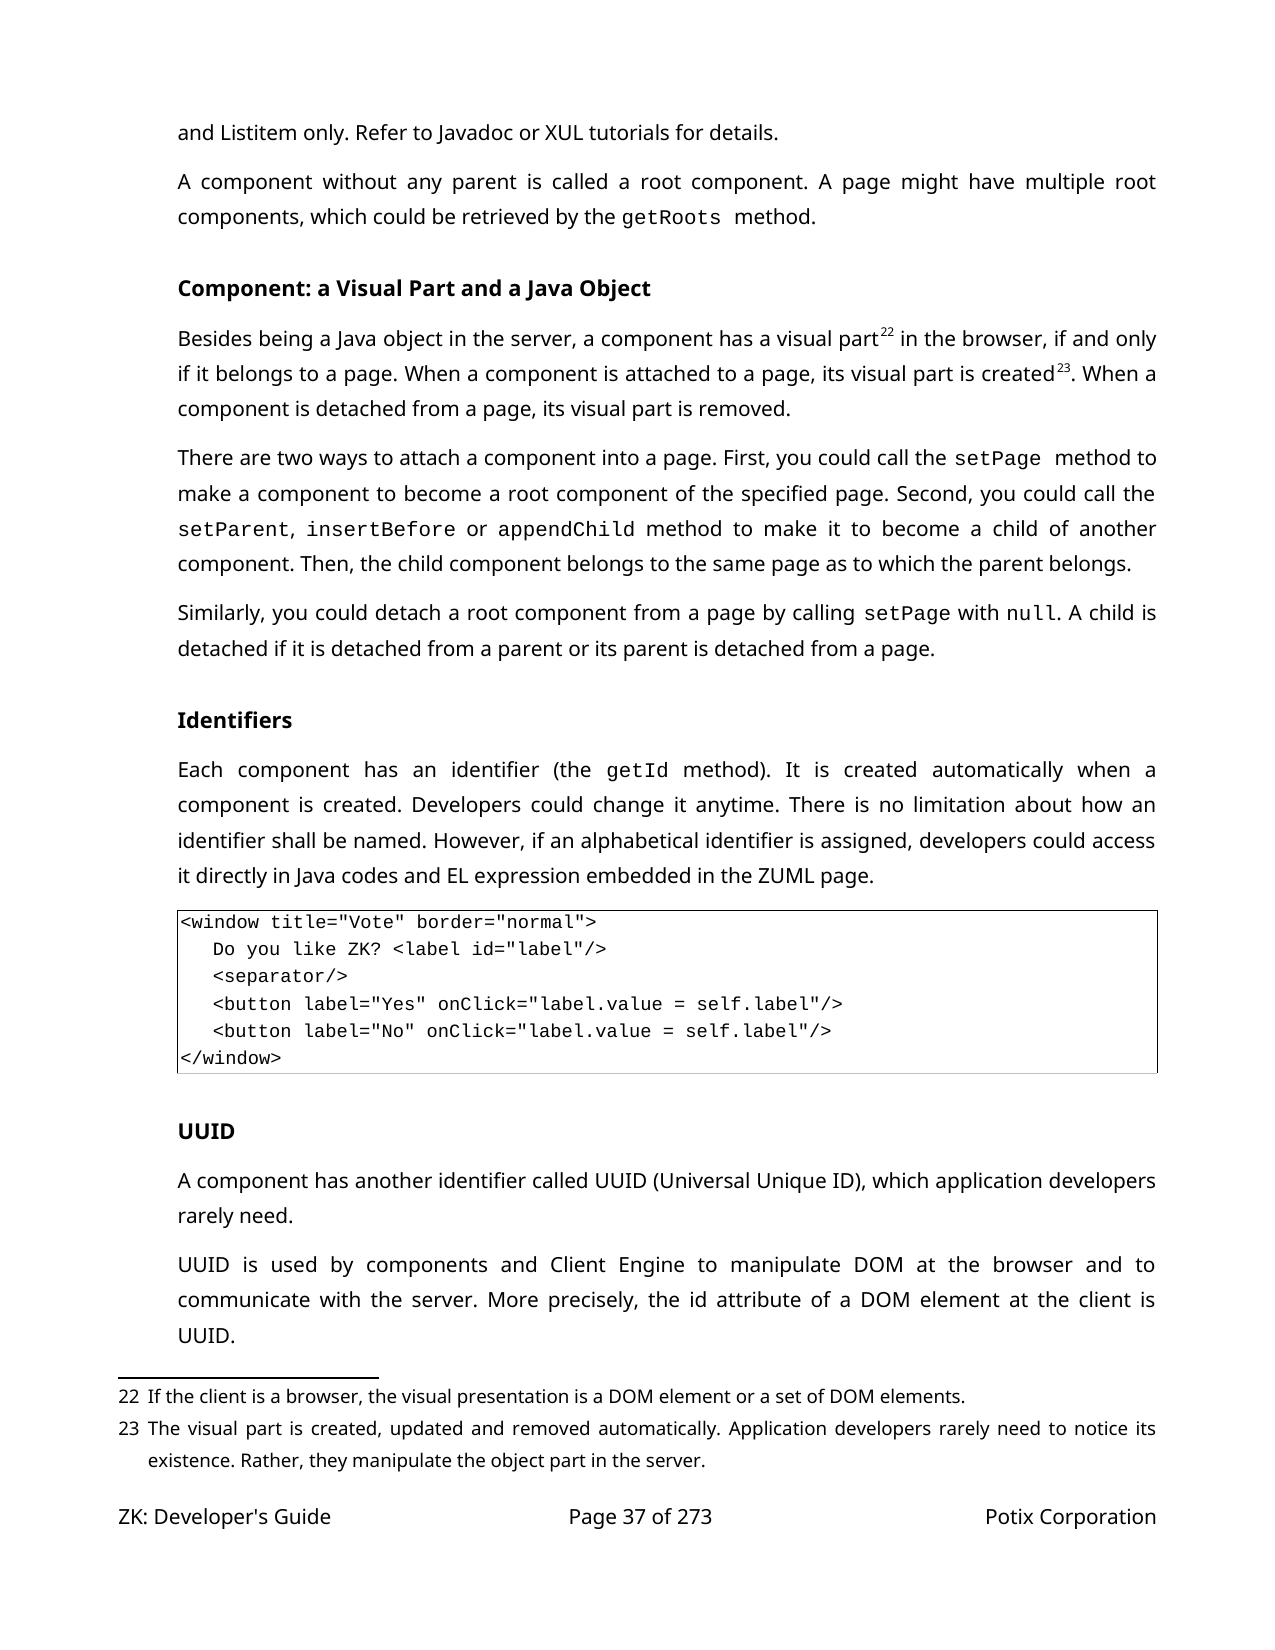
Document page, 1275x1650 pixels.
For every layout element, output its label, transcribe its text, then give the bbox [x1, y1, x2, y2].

text Each component has an identifier (the getId method). It is created automatically when a component is created. Developers could change it anytime. There is no limitation about how an identifier shall be named. However, if an alphabetical identifier is assigned, developers could access it directly in Java codes and EL expression embedded in the ZUML page. [177, 755, 1157, 889]
text UUID is used by components and Client Engine to manipulate DOM at the browser and to communicate with the server. More precisely, the id attribute of a DOM element at the client is UUID. [177, 1250, 1157, 1349]
text A component has another identifier called UUID (Universal Unique ID), which application developers rarely need. [177, 1166, 1157, 1230]
text <window title="Vote" border="normal"> [178, 911, 1157, 934]
subtitle Identifiers [177, 704, 1157, 734]
subtitle UUID [177, 1116, 1157, 1146]
text If the client is a browser, the visual presentation is a DOM element or a set of DOM elements. [118, 1384, 1157, 1409]
text <separator/> [178, 964, 1157, 988]
text Similarly, you could detach a root component from a page by calling setPage with null. A child is detached if it is detached from a parent or its parent is detached from a page. [177, 598, 1157, 662]
text <button label="No" onClick="label.value = self.label"/> [178, 1019, 1157, 1043]
text There are two ways to attach a component into a page. First, you could call the setPage method to make a component to become a root component of the specified page. Second, you could call the setParent, insertBefore or appendChild method to make it to become a child of another component. Then, the child component belongs to the same page as to which the parent belongs. [177, 443, 1157, 578]
subtitle Component: a Visual Part and a Java Object [177, 273, 1157, 303]
text and Listitem only. Refer to Javadoc or XUL tutorials for details. [177, 118, 1157, 146]
text <button label="Yes" onClick="label.value = self.label"/> [178, 991, 1157, 1016]
text Do you like ZK? <label id="label"/> [178, 937, 1157, 961]
text </window> [178, 1046, 1157, 1073]
text The visual part is created, updated and removed automatically. Application developers rarely need to notice its existence. Rather, they manipulate the object part in the server. [118, 1416, 1157, 1473]
text A component without any parent is called a root component. A page might have multiple root components, which could be retrieved by the getRoots method. [177, 167, 1157, 231]
text Besides being a Java object in the server, a component has a visual part in the browser, if and only if it belongs to a page. When a component is attached to a page, its visual part is created. When a component is detached from a page, its visual part is removed. [177, 324, 1157, 422]
